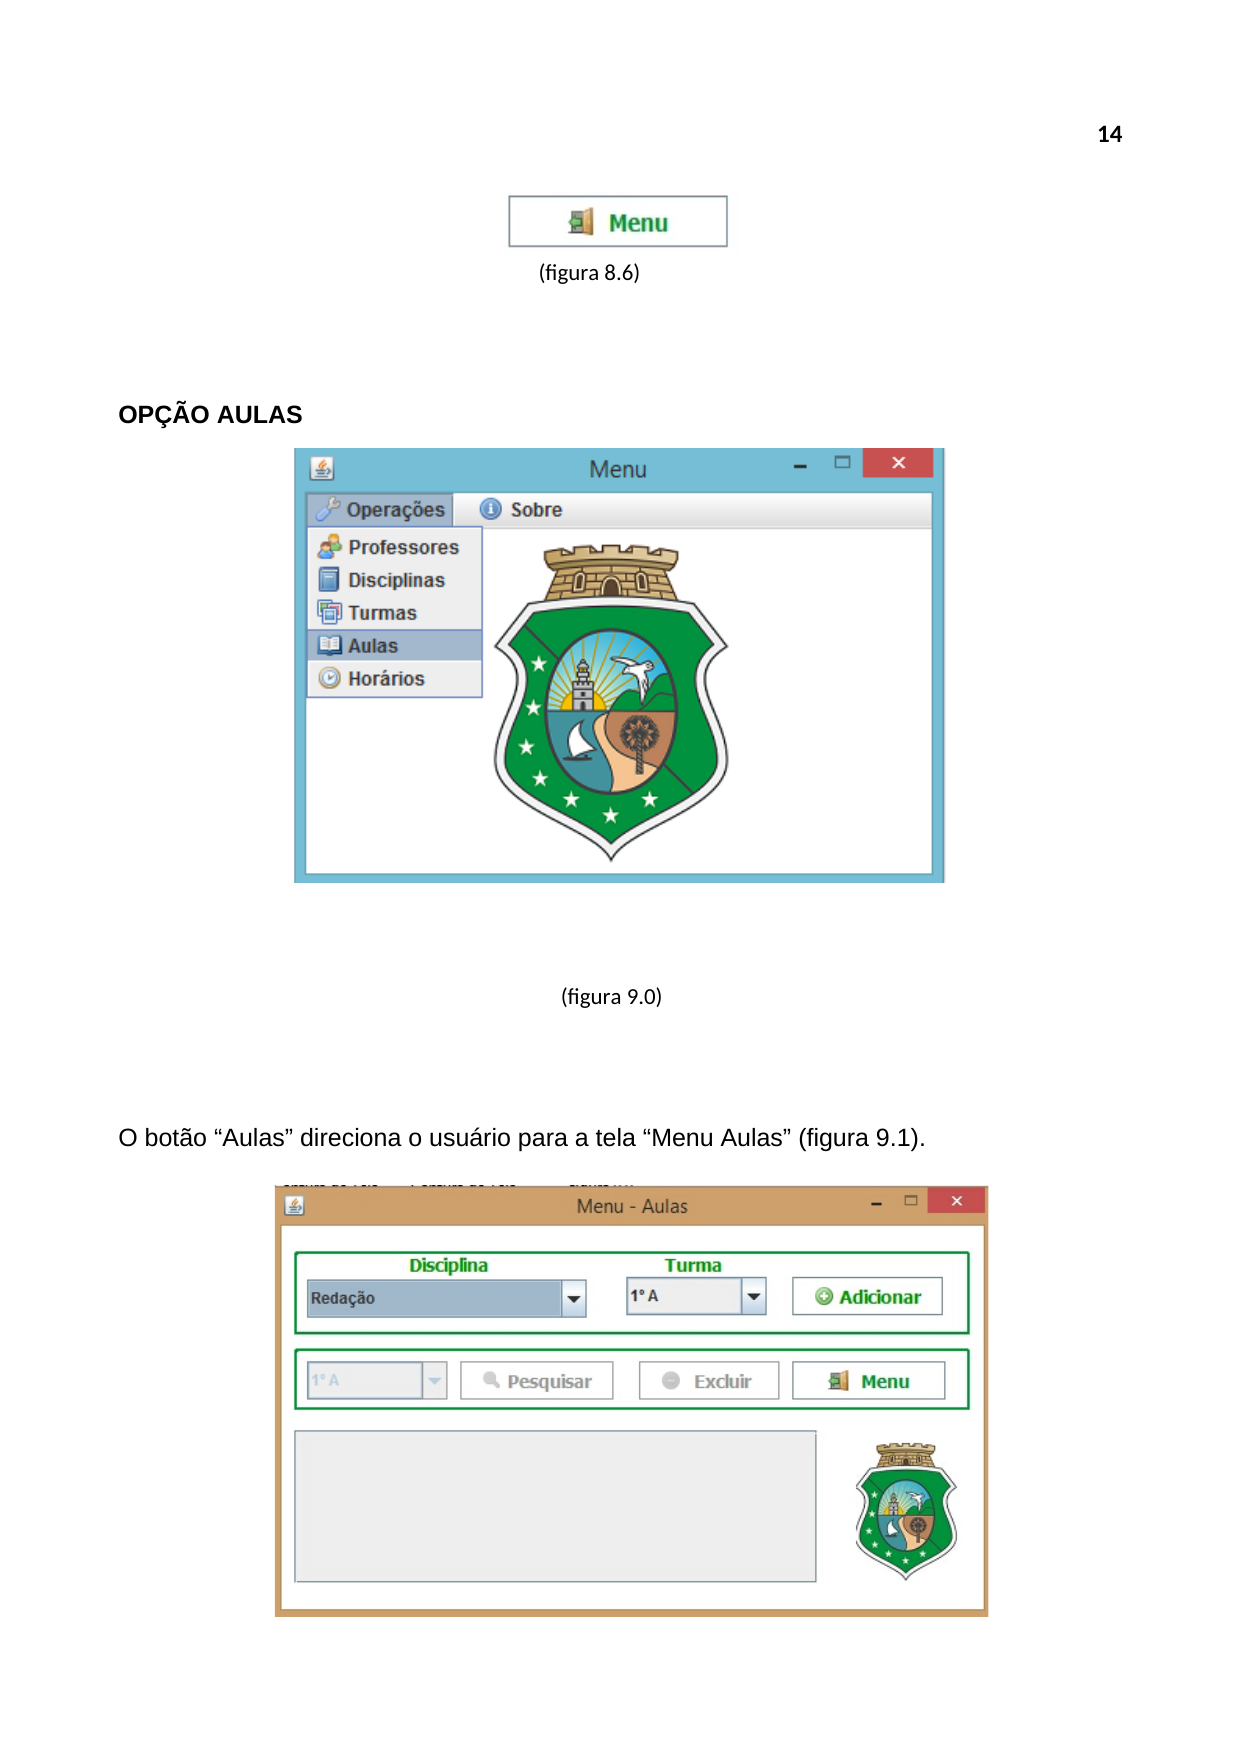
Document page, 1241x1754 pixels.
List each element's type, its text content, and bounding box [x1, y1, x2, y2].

text OPÇÃO AULAS [118, 401, 1122, 429]
text (figura 8.6) [118, 178, 1122, 286]
picture [501, 190, 739, 256]
text (figura 9.0) [118, 982, 1122, 1010]
picture [294, 448, 946, 883]
text O botão “Aulas” direciona o usuário para a tela “Menu Aulas” (figura 9.1). [118, 1123, 1122, 1152]
picture [274, 1185, 989, 1617]
